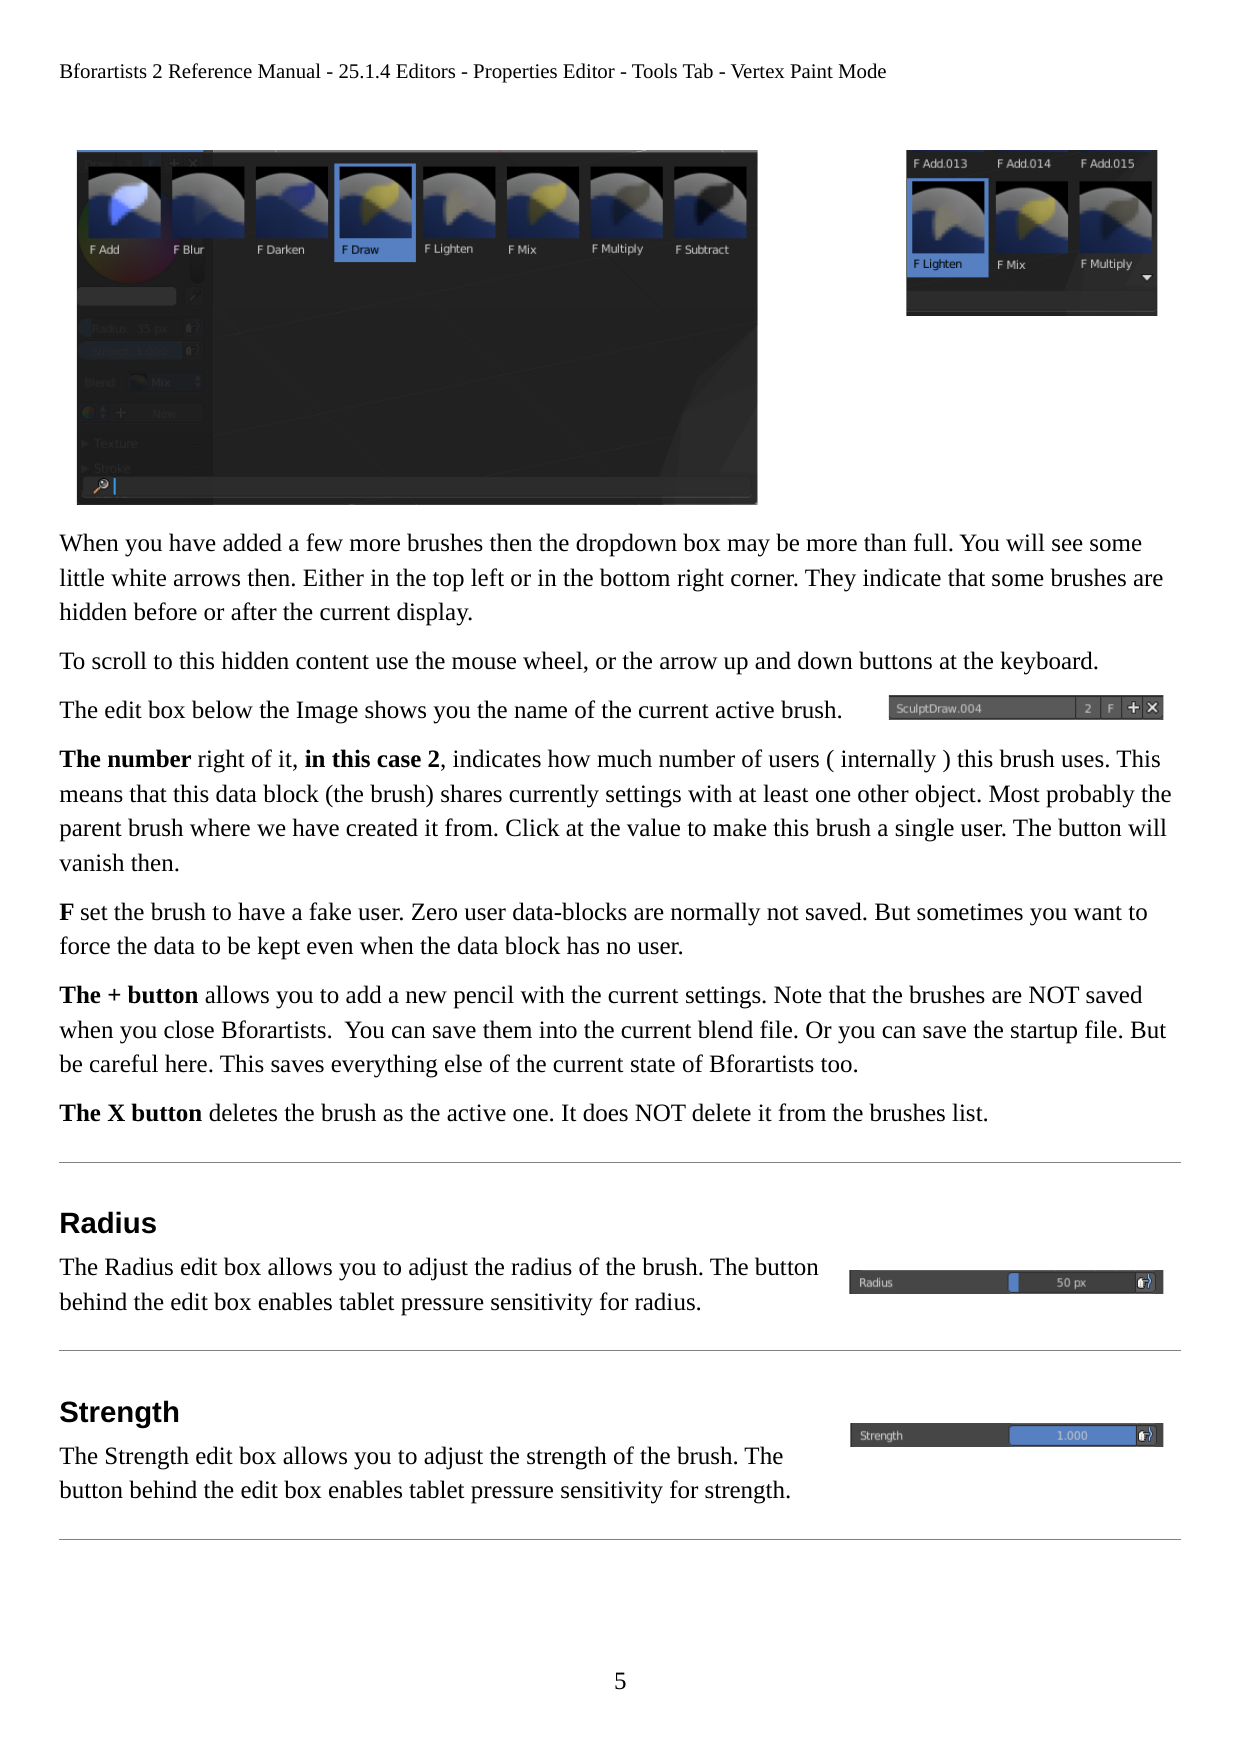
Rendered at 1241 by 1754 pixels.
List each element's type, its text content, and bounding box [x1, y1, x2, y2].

subtitle Strength [59, 1395, 1181, 1428]
text F set the brush to have a fake user. Zero user data-blocks are normally not saved. But sometimes you want to force the data to be kept even when the data block has no user. [59, 897, 1181, 960]
text The + button allows you to add a new pencil with the current settings. Note that the brushes are NOT saved when you close Bforartists. You can save them into the current blend file. Or you can save the startup file. But be careful here. This saves everything else of the current state of Bforartists too. [59, 980, 1181, 1078]
picture [849, 1270, 1164, 1294]
text To scroll to this hidden content use the mouse wheel, or the arrow up and down buttons at the keyboard. [59, 646, 1181, 675]
text The Radius edit box allows you to adjust the radius of the brush. The button behind the edit box enables tablet pressure sensitivity for radius. [59, 1252, 1181, 1316]
text The Strength edit box allows you to adjust the strength of the brush. The button behind the edit box enables tablet pressure sensitivity for strength. [59, 1441, 1181, 1504]
text The number right of it, in this case 2, indicates how much number of users ( internally ) this brush uses. This means that this data block (the brush) shares currently settings with at least one other object. Most probably the parent brush where we have created it from. Click at the value to make this brush a single user. The button will vanish then. [59, 744, 1181, 876]
subtitle Radius [59, 1206, 1181, 1240]
picture [850, 1423, 1164, 1447]
picture [888, 695, 1164, 720]
text When you have added a few more brushes then the dropdown box may be more than full. You will see some little white arrows then. Either in the top left or in the bottom right corner. They indicate that some brushes are hidden before or after the current display. [59, 137, 1181, 626]
picture [906, 150, 1158, 316]
text The edit box below the Image shows you the name of the current active brush. [59, 695, 1181, 724]
picture [76, 150, 758, 505]
text The X button deletes the brush as the active one. It does NOT delete it from the brushes list. [59, 1098, 1181, 1127]
